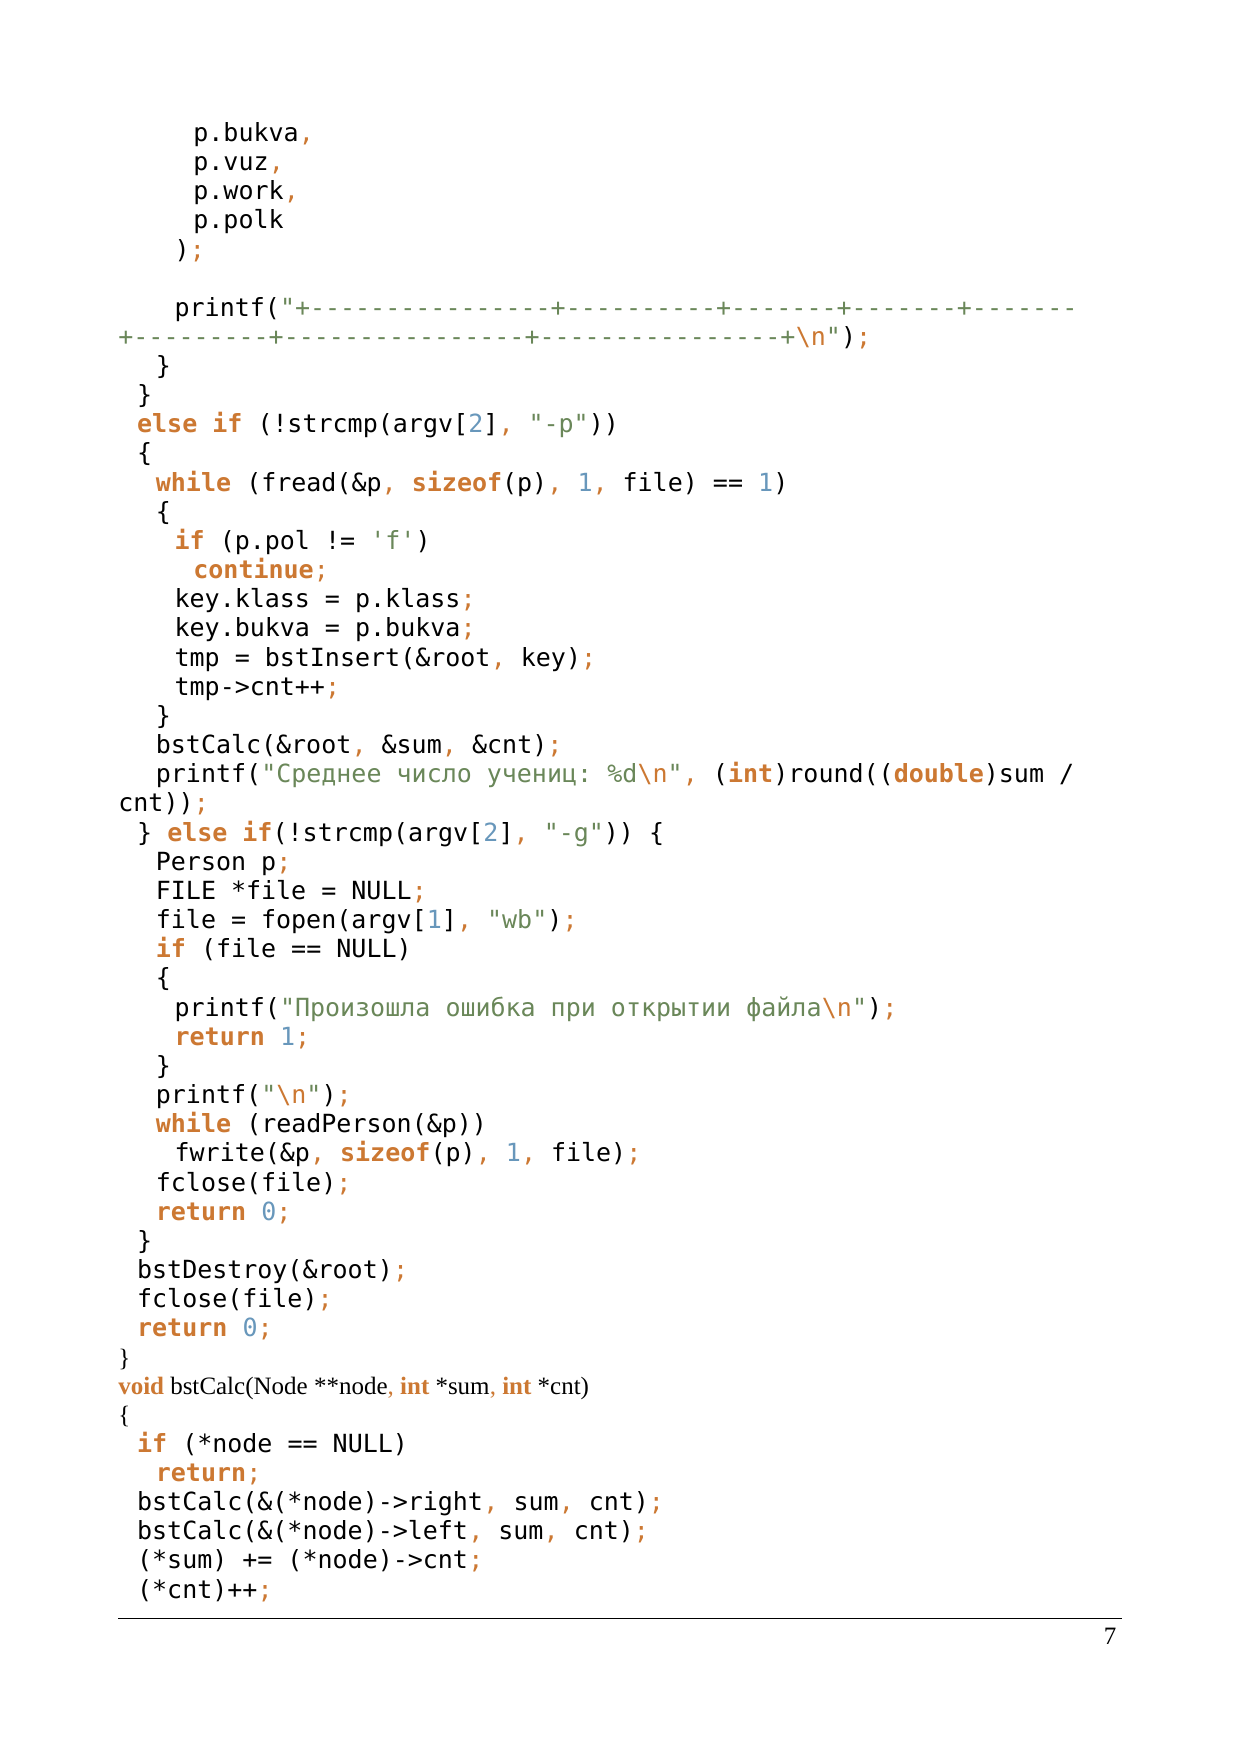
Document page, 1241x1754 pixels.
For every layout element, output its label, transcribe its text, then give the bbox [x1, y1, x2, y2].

text return 0; [118, 1197, 1122, 1226]
text } [118, 1343, 1122, 1371]
text (*cnt)++; [118, 1575, 1122, 1604]
text bstDestroy(&root); [118, 1255, 1122, 1284]
text fclose(file); [118, 1168, 1122, 1197]
text { [118, 1400, 1122, 1429]
text while (fread(&p, sizeof(p), 1, file) == 1) [118, 468, 1122, 497]
text return 0; [118, 1313, 1122, 1343]
text { [118, 497, 1122, 526]
text continue; [118, 555, 1122, 584]
text void bstCalc(Node **node, int *sum, int *cnt) [118, 1371, 1122, 1400]
text if (*node == NULL) [118, 1429, 1122, 1458]
text p.work, [118, 176, 1122, 206]
text fclose(file); [118, 1284, 1122, 1313]
text return 1; [118, 1022, 1122, 1051]
text else if (!strcmp(argv[2], "-p")) [118, 409, 1122, 438]
text tmp->cnt++; [118, 672, 1122, 701]
text printf("Среднее число учениц: %d\n", (int)round((double)sum / cnt)); [118, 759, 1122, 818]
text p.vuz, [118, 147, 1122, 176]
text p.polk [118, 206, 1122, 235]
text printf("Произошла ошибка при открытии файла\n"); [118, 993, 1122, 1022]
text FILE *file = NULL; [118, 876, 1122, 905]
text if (p.pol != 'f') [118, 526, 1122, 555]
text return; [118, 1458, 1122, 1487]
text fwrite(&p, sizeof(p), 1, file); [118, 1138, 1122, 1168]
text Person p; [118, 847, 1122, 876]
text printf("+----------------+----------+-------+-------+-------+---------+----------------+----------------+\n"); [118, 293, 1122, 351]
text ); [118, 235, 1122, 264]
text } else if(!strcmp(argv[2], "-g")) { [118, 818, 1122, 847]
text } [118, 351, 1122, 380]
text bstCalc(&(*node)->right, sum, cnt); [118, 1487, 1122, 1516]
text } [118, 1226, 1122, 1255]
text { [118, 963, 1122, 993]
text key.bukva = p.bukva; [118, 613, 1122, 643]
text } [118, 1051, 1122, 1080]
text key.klass = p.klass; [118, 584, 1122, 613]
text while (readPerson(&p)) [118, 1109, 1122, 1138]
text printf("\n"); [118, 1080, 1122, 1109]
text { [118, 438, 1122, 468]
text if (file == NULL) [118, 934, 1122, 963]
text bstCalc(&(*node)->left, sum, cnt); [118, 1516, 1122, 1546]
text p.bukva, [118, 118, 1122, 147]
text file = fopen(argv[1], "wb"); [118, 905, 1122, 934]
text } [118, 701, 1122, 730]
text } [118, 380, 1122, 409]
text tmp = bstInsert(&root, key); [118, 643, 1122, 672]
text bstCalc(&root, &sum, &cnt); [118, 730, 1122, 759]
text (*sum) += (*node)->cnt; [118, 1546, 1122, 1575]
